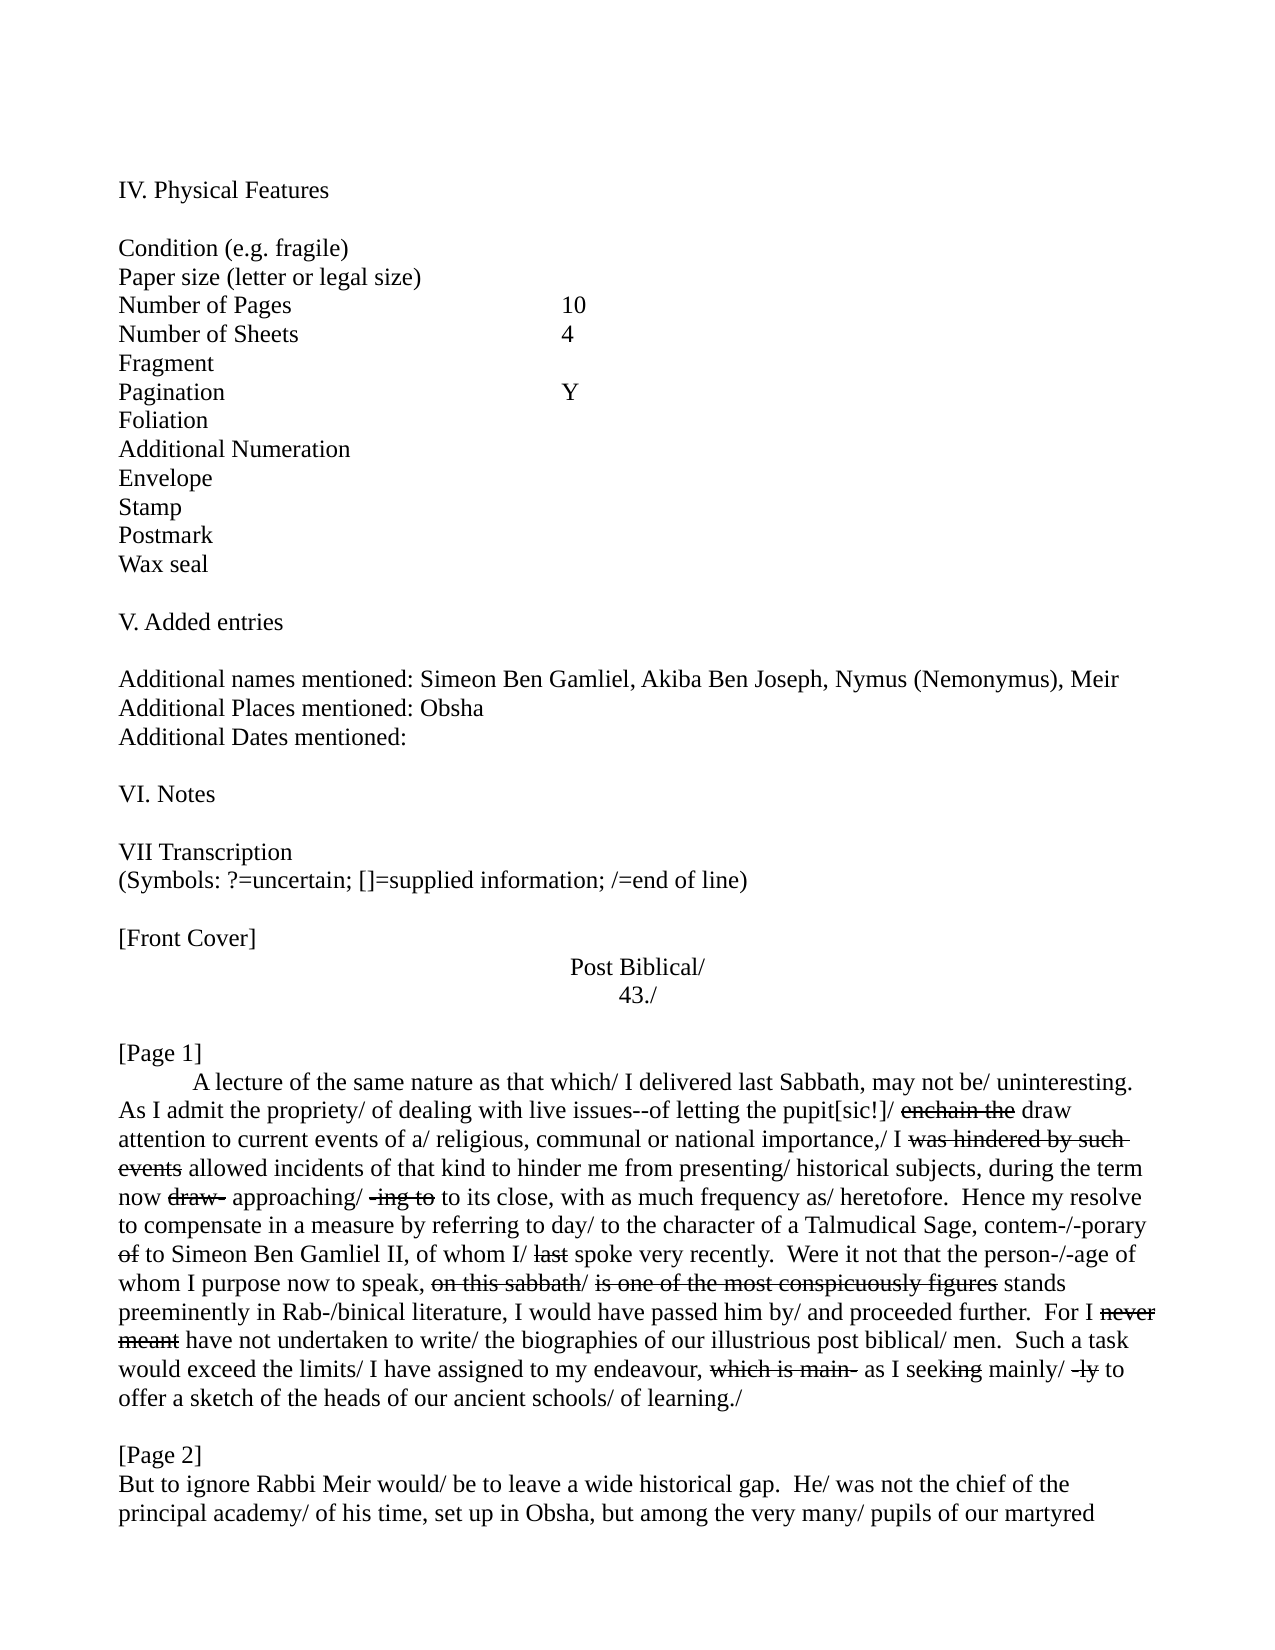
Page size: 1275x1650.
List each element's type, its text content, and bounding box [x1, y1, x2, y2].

text Paper size (letter or legal size) [118, 262, 1157, 291]
text Additional Numeration [118, 434, 1157, 463]
text [Page 1] [118, 1038, 1157, 1067]
text Number of Pages 10 [118, 291, 1157, 319]
text Foliation [118, 406, 1157, 434]
text But to ignore Rabbi Meir would/ be to leave a wide historical gap. He/ was not the chief of the principal academy/ of his time, set up in Obsha, but among the very many/ pupils of our martyred [118, 1469, 1157, 1527]
text Postma rk [118, 521, 1157, 549]
text Number of Sheets 4 [118, 319, 1157, 348]
text [Front Cover] [118, 923, 1157, 952]
text Fragment [118, 348, 1157, 377]
text Additional Places mentioned: Obsha [118, 693, 1157, 722]
text Condition (e.g. fragile) [118, 233, 1157, 262]
text Post Biblical/ [118, 952, 1157, 981]
text IV. Physical Features [118, 176, 1157, 204]
text Additional names mentioned: Simeon Ben Gamliel, Akiba Ben Joseph, Nymus (Nemonymus), Meir [118, 664, 1157, 693]
text VII Transcription [118, 837, 1157, 866]
text Wax seal [118, 549, 1157, 578]
text 43./ [118, 981, 1157, 1009]
text Stamp [118, 492, 1157, 521]
text Additional Dates mentioned: [118, 722, 1157, 751]
text A lecture of the same nature as that which/ I delivered last Sabbath, may not be/ uninteresting. As I admit the propriety/ of dealing with live issues--of letting the pupit[sic!]/ enchain the draw attention to current events of a/ religious, communal or national importance,/ I was hindered by such events allowed incidents of that kind to hinder me from presenting/ historical subjects, during the term now draw- approaching/ -ing to to its close, with as much frequency as/ heretofore. Hence my resolve to compensate in a measure by referring to day/ to the character of a Talmudical Sage, contem-/-porary of to Simeon Ben Gamliel II, of whom I/ last spoke very recently. Were it not that the person-/-age of whom I purpose now to speak, on this sabbath/ is one of the most conspicuously figures stands preeminently in Rab-/binical literature, I would have passed him by/ and proceeded further. For I never meant have not undertaken to write/ the biographies of our illustrious post biblical/ men. Such a task would exceed the limits/ I have assigned to my endeavour, which is main- as I seeking mainly/ -ly to offer a sketch of the heads of our ancient schools/ of learning./ [118, 1067, 1157, 1412]
text (Symbols: ?=uncertain; []=supplied information; /=end of line) [118, 866, 1157, 894]
text [Page 2] [118, 1441, 1157, 1469]
text Pagination Y [118, 377, 1157, 406]
text VI. Notes [118, 779, 1157, 808]
text V. Added entries [118, 607, 1157, 636]
text Envelope [118, 463, 1157, 492]
